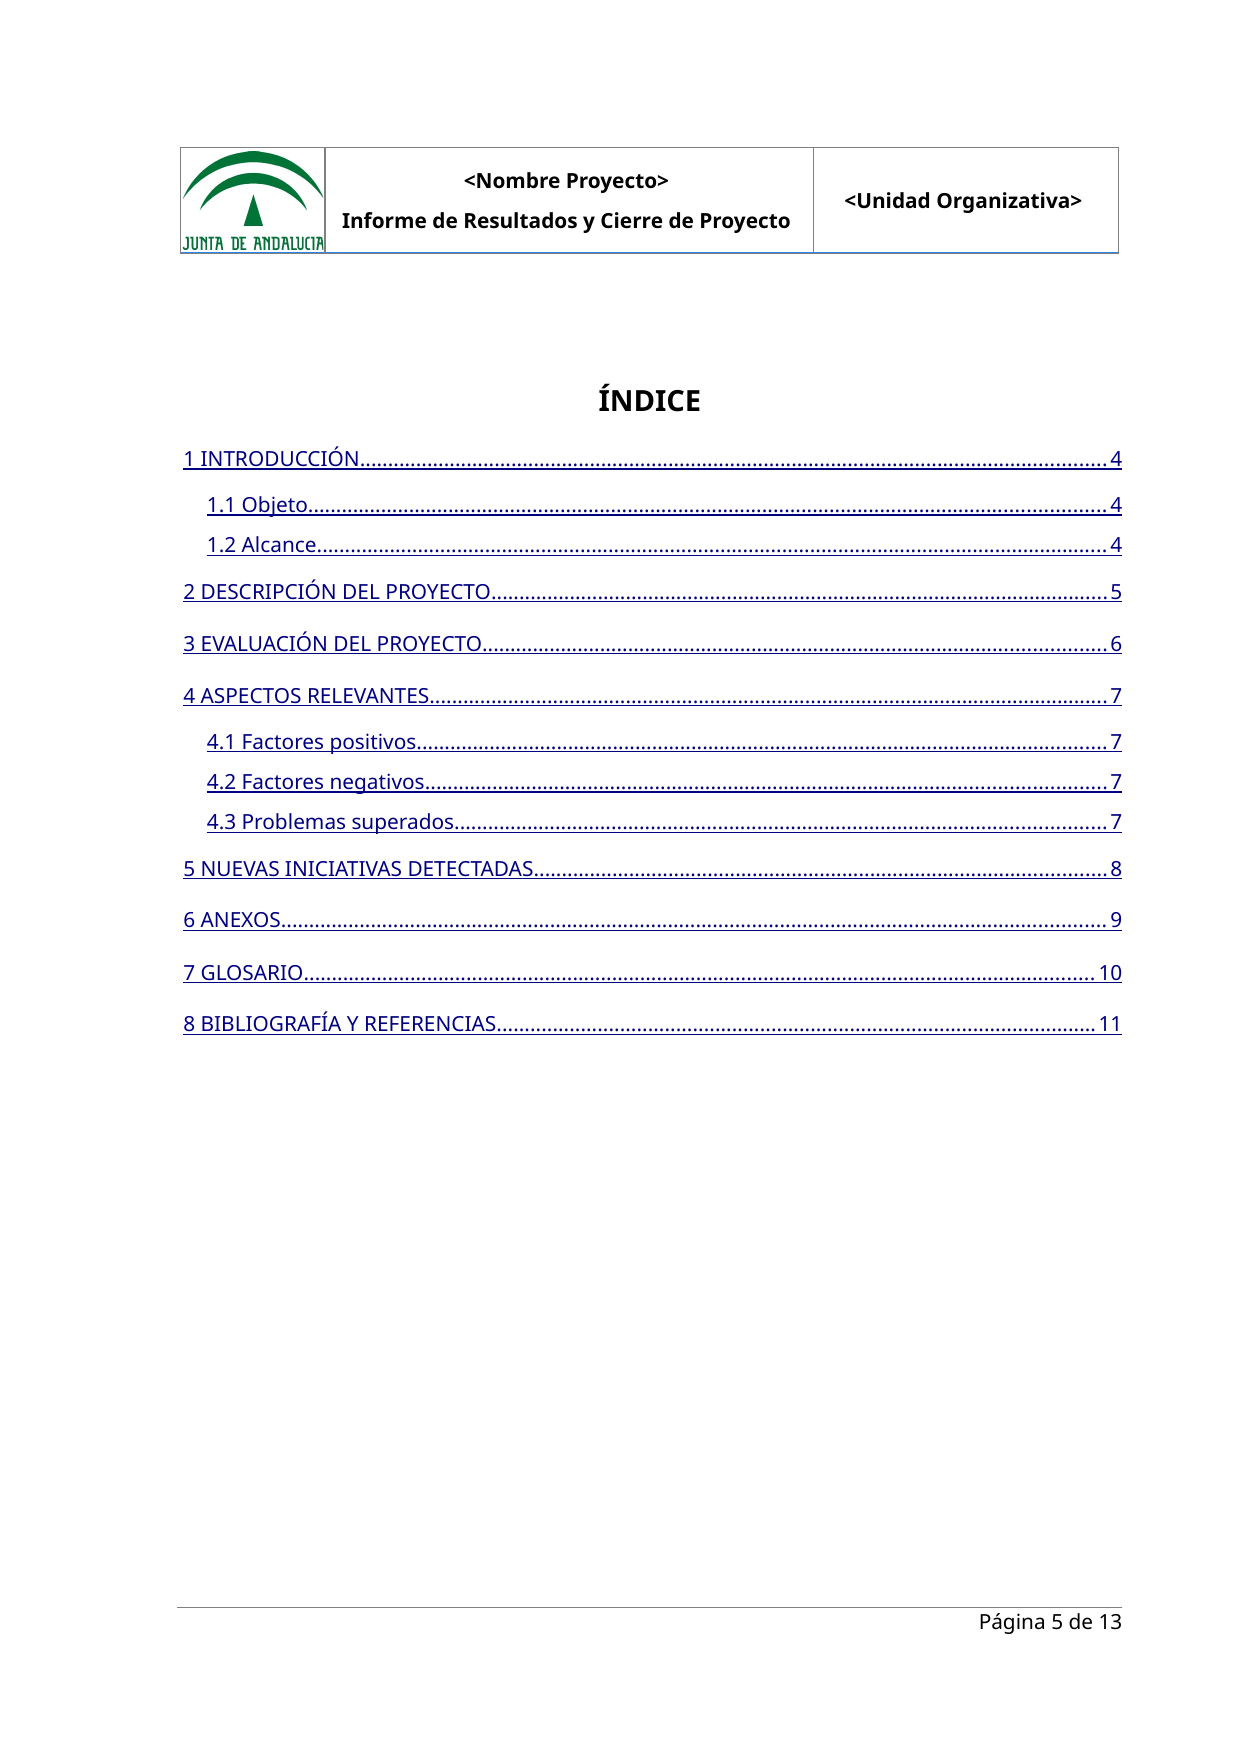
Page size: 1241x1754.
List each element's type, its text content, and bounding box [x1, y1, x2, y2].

text 1 INTRODUCCIÓN 4 [183, 444, 1122, 468]
text 1.2 Alcance 4 [207, 531, 1122, 555]
text 4 ASPECTOS RELEVANTES 7 [183, 681, 1122, 705]
text 8 BIBLIOGRAFÍA Y REFERENCIAS 11 [183, 1009, 1122, 1034]
text 4.3 Problemas superados 7 [207, 807, 1122, 832]
text 5 NUEVAS INICIATIVAS DETECTADAS 8 [183, 854, 1122, 878]
text 4.1 Factores positivos 7 [207, 727, 1122, 751]
text 1.1 Objeto 4 [207, 490, 1122, 514]
text 4.2 Factores negativos 7 [207, 767, 1122, 791]
text 7 GLOSARIO 10 [183, 958, 1122, 982]
subtitle ÍNDICE [177, 380, 1122, 420]
text 3 EVALUACIÓN DEL PROYECTO 6 [183, 629, 1122, 653]
picture [182, 151, 324, 250]
text 2 DESCRIPCIÓN DEL PROYECTO 5 [183, 577, 1122, 601]
text 6 ANEXOS 9 [183, 906, 1122, 930]
